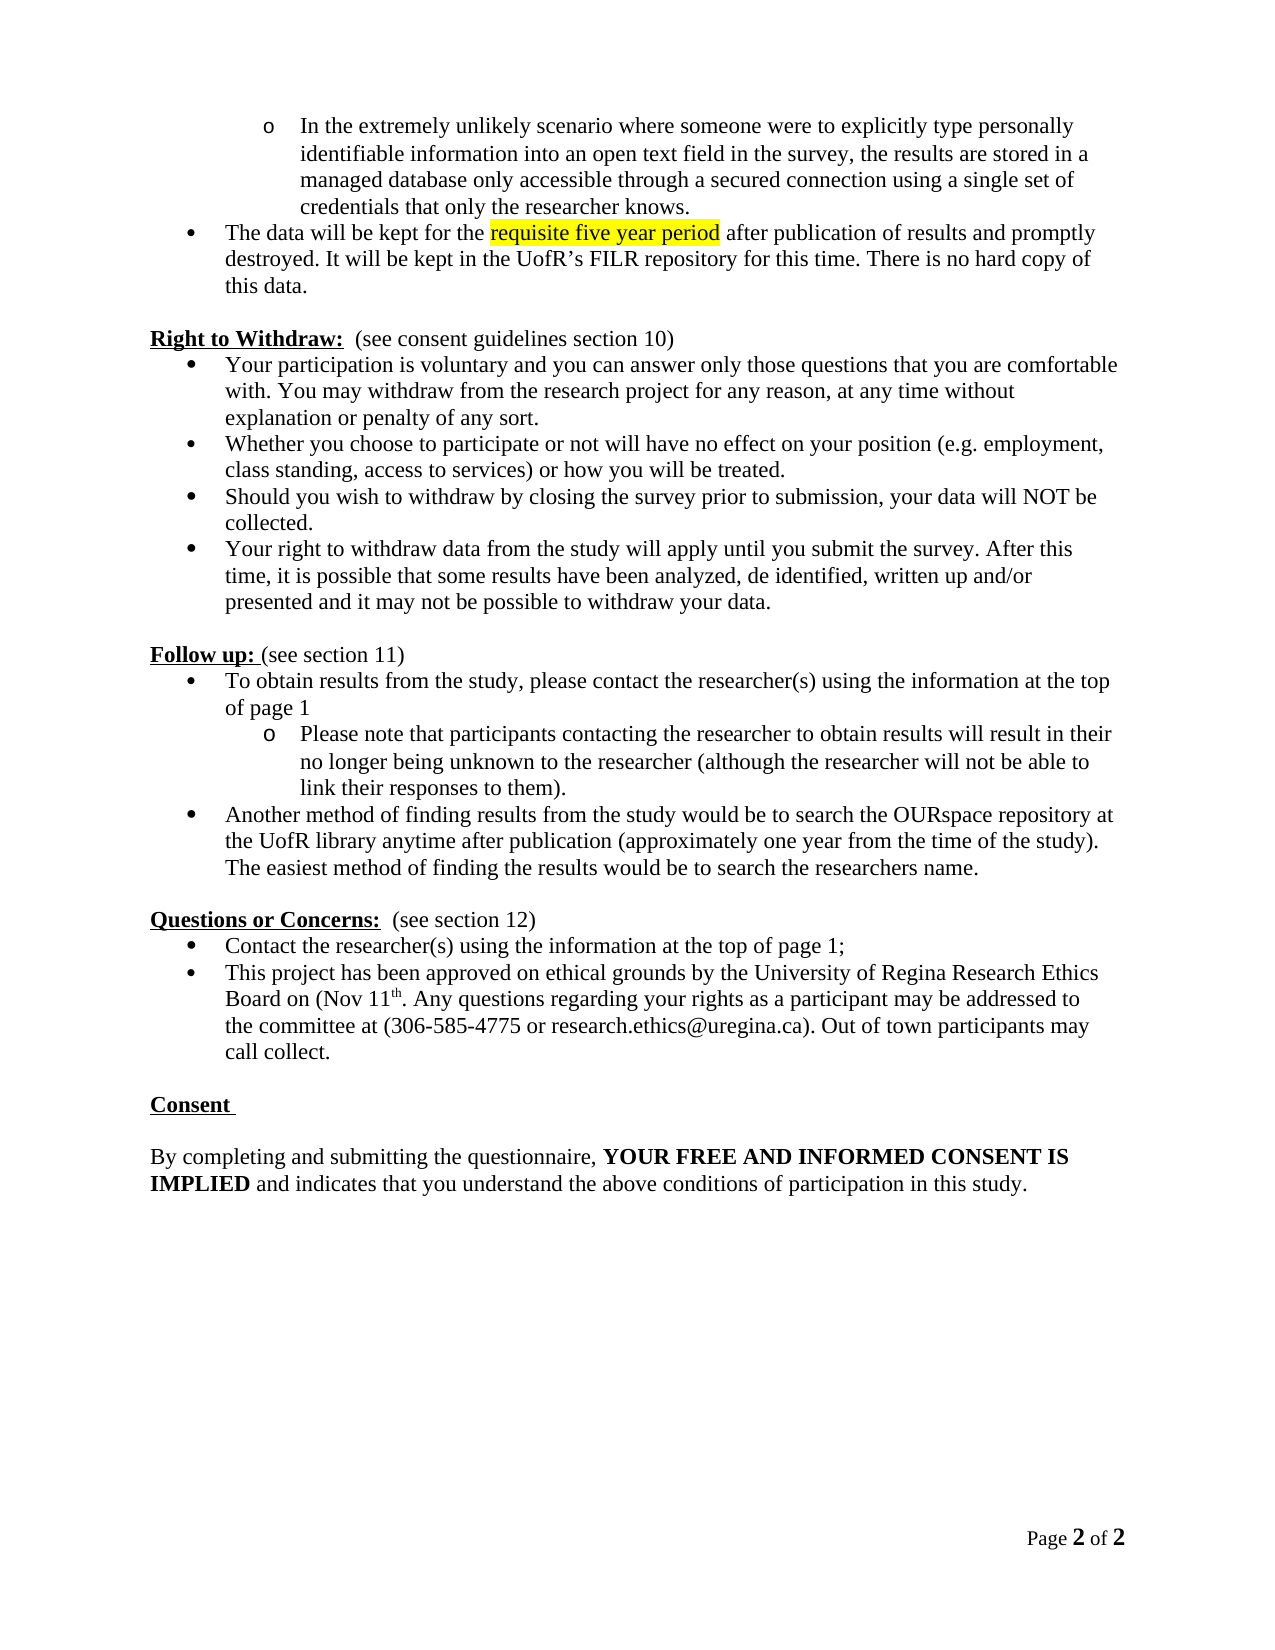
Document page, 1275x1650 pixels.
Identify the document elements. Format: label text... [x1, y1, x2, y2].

list this data. [187, 272, 1125, 298]
text Questions or Concerns: (see section 12) [150, 906, 1125, 933]
list Your right to withdraw data from the study will apply until you submit the survey. After this [187, 535, 1125, 562]
list Another method of finding results from the study would be to search the OURspace repository at the UofR library anytime after publication (approximately one year from the time of the study). The easiest method of finding the results would be to search the researchers name. [187, 801, 1125, 880]
text Follow up: (see section 11) [150, 641, 1125, 667]
list call collect. [187, 1038, 1125, 1064]
list Contact the researcher(s) using the information at the top of page 1; [187, 933, 1125, 959]
list The data will be kept for the requisite five year period after publication of results and promptly [187, 219, 1125, 246]
text IMPLIED and indicates that you understand the above conditions of participation in this study. [150, 1170, 1125, 1196]
list Should you wish to withdraw by closing the survey prior to submission, your data will NOT be collected. [187, 483, 1125, 535]
list Your participation is voluntary and you can answer only those questions that you are comfortable [187, 351, 1125, 377]
list with. You may withdraw from the research project for any reason, at any time without explanation or penalty of any sort. [187, 377, 1125, 430]
list the committee at (306-585-4775 or research.ethics@uregina.ca). Out of town participants may [187, 1012, 1125, 1038]
list This project has been approved on ethical grounds by the University of Regina Research Ethics Board on (Nov 11th. Any questions regarding your rights as a participant may be addressed to [187, 959, 1125, 1012]
list Please note that participants contacting the researcher to obtain results will result in their no longer being unknown to the researcher (although the researcher will not be able to link their responses to them). [262, 720, 1125, 801]
list To obtain results from the study, please contact the researcher(s) using the information at the top of page 1 [187, 667, 1125, 720]
list Whether you choose to participate or not will have no effect on your position (e.g. employment, class standing, access to services) or how you will be treated. [187, 430, 1125, 483]
list presented and it may not be possible to withdraw your data. [187, 588, 1125, 614]
text Right to Withdraw: (see consent guidelines section 10) [150, 324, 1125, 351]
list In the extremely unlikely scenario where someone were to explicitly type personally identifiable information into an open text field in the survey, the results are stored in a managed database only accessible through a secured connection using a single set of credentials that only the researcher knows. [262, 112, 1125, 219]
text By completing and submitting the questionnaire, YOUR FREE AND INFORMED CONSENT IS [150, 1143, 1125, 1170]
text Consent [150, 1091, 1125, 1117]
list time, it is possible that some results have been analyzed, de identified, written up and/or [187, 562, 1125, 588]
list destroyed. It will be kept in the UofR’s FILR repository for this time. There is no hard copy of [187, 246, 1125, 272]
